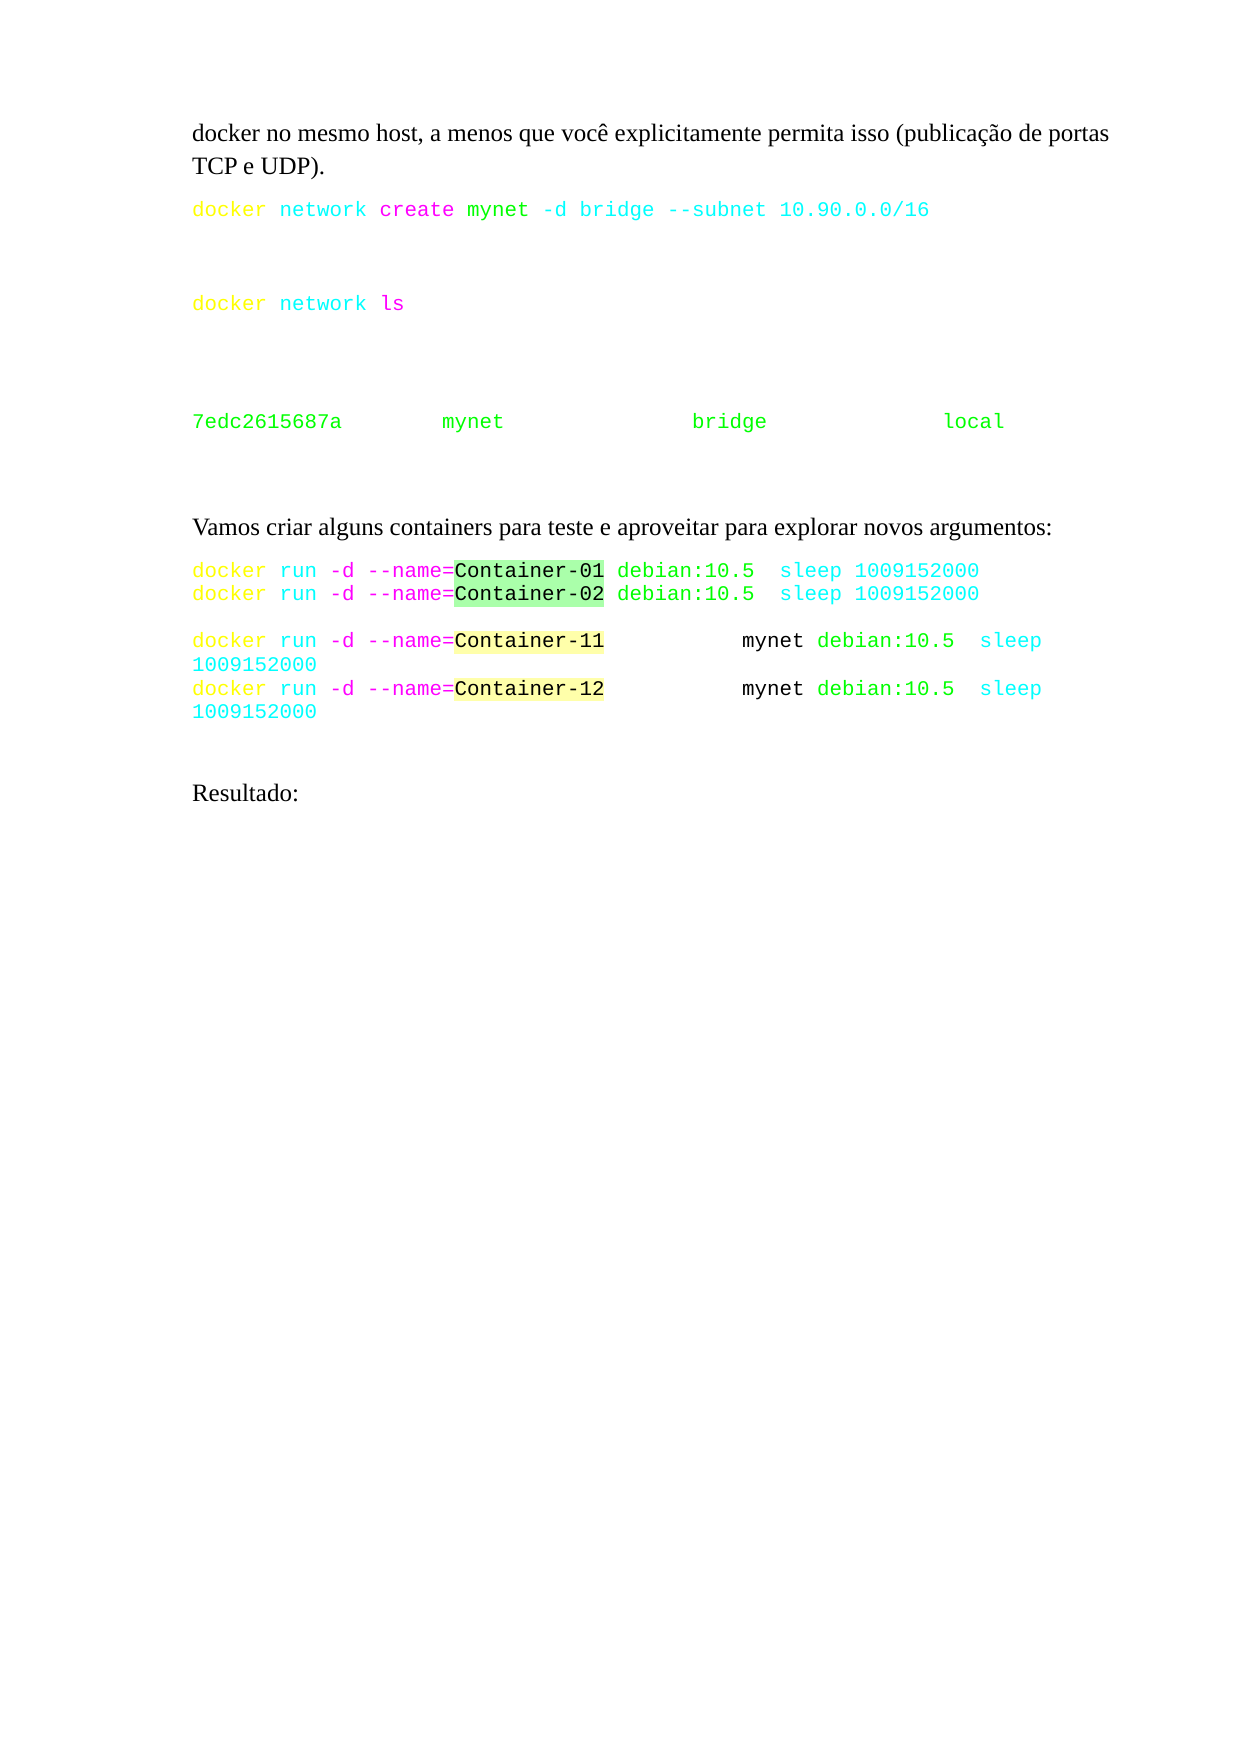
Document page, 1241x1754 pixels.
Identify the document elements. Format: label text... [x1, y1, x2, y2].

list NETWORK ID NAME DRIVER SCOPE [162, 341, 1122, 364]
list Vamos criar alguns containers para teste e aproveitar para explorar novos argumentos: [162, 512, 1122, 541]
list docker run -d --name=Container-12 --network mynet debian:10.5 sleep 1009152000 [162, 678, 1122, 725]
list 06af2efcbcc5 host host local [162, 388, 1122, 412]
list 7edc2615687a mynet bridge local [162, 412, 1122, 435]
list docker run -d --name=Container-01 debian:10.5 sleep 1009152000 [162, 559, 1122, 583]
list 7edc2615687a58ea561505e4eddcaa978ae930fbe5231294f45c1fae63d1d06b [162, 246, 1122, 270]
list docker network create mynet -d bridge --subnet 10.90.0.0/16 [162, 199, 1122, 222]
list docker network ls [162, 293, 1122, 317]
list docker no mesmo host, a menos que você explicitamente permita isso (publicação de portas TCP e UDP). [162, 118, 1122, 180]
list Resultado: [162, 778, 1122, 807]
list docker run -d --name=Container-11 --network mynet debian:10.5 sleep 1009152000 [162, 631, 1122, 678]
list docker run -d --name=Container-02 debian:10.5 sleep 1009152000 [162, 583, 1122, 607]
list 7033a35b727e none null local [162, 435, 1122, 459]
list 41d27617c1a4 bridge bridge local [162, 364, 1122, 388]
